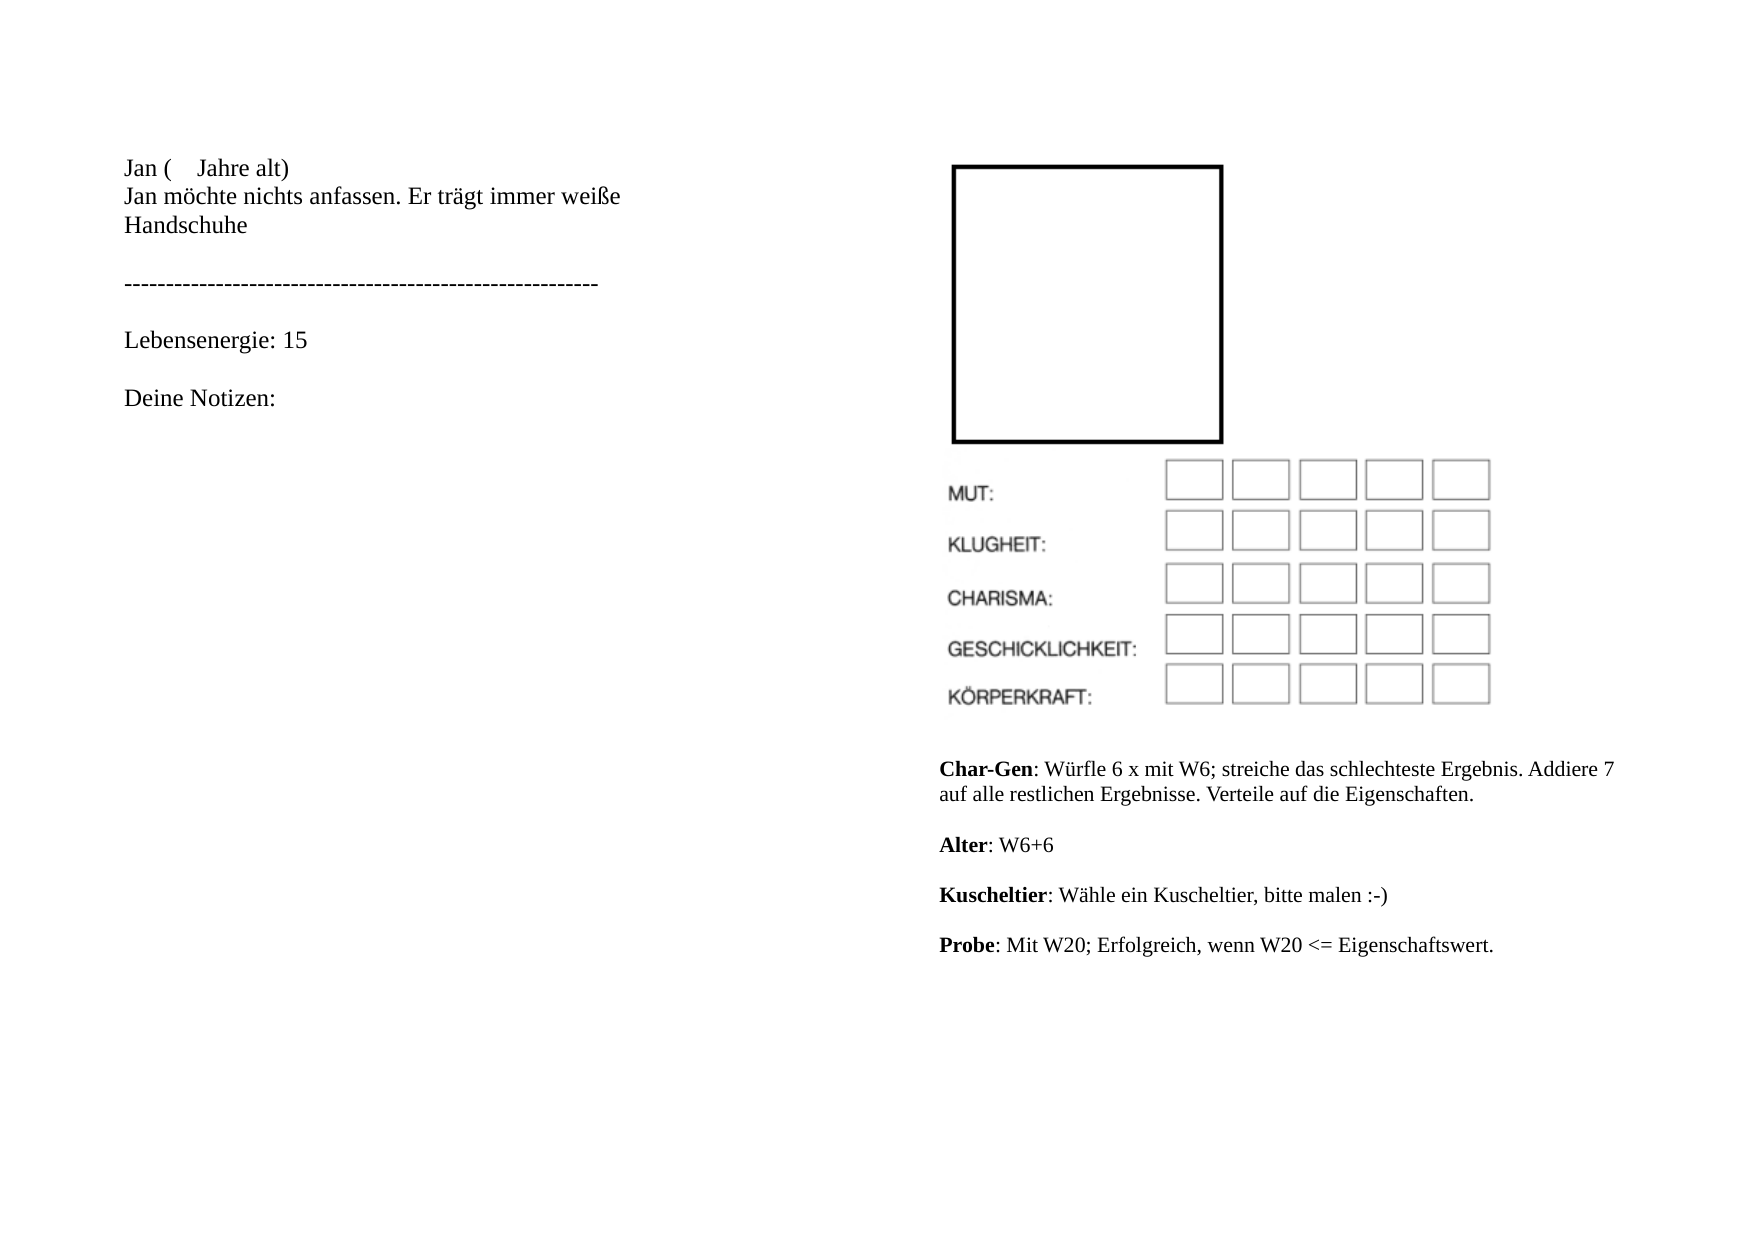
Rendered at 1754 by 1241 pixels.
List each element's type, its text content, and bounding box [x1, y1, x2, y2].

table_header Jan ( Jahre alt) Jan möchte nichts anfassen. Er trägt immer weiße Handschuhe --------------------------------------------------------- Lebensenergie: 15 Deine Notizen: [118, 147, 750, 963]
table_header [750, 147, 933, 963]
picture [939, 152, 1517, 728]
table_header Char-Gen: Würfle 6 x mit W6; streiche das schlechteste Ergebnis. Addiere 7 auf alle restlichen Ergebnisse. Verteile auf die Eigenschaften. Alter: W6+6 Kuscheltier: Wähle ein Kuscheltier, bitte malen :-) Probe: Mit W20; Erfolgreich, wenn W20 <= Eigenschaftswert. [934, 147, 1636, 963]
